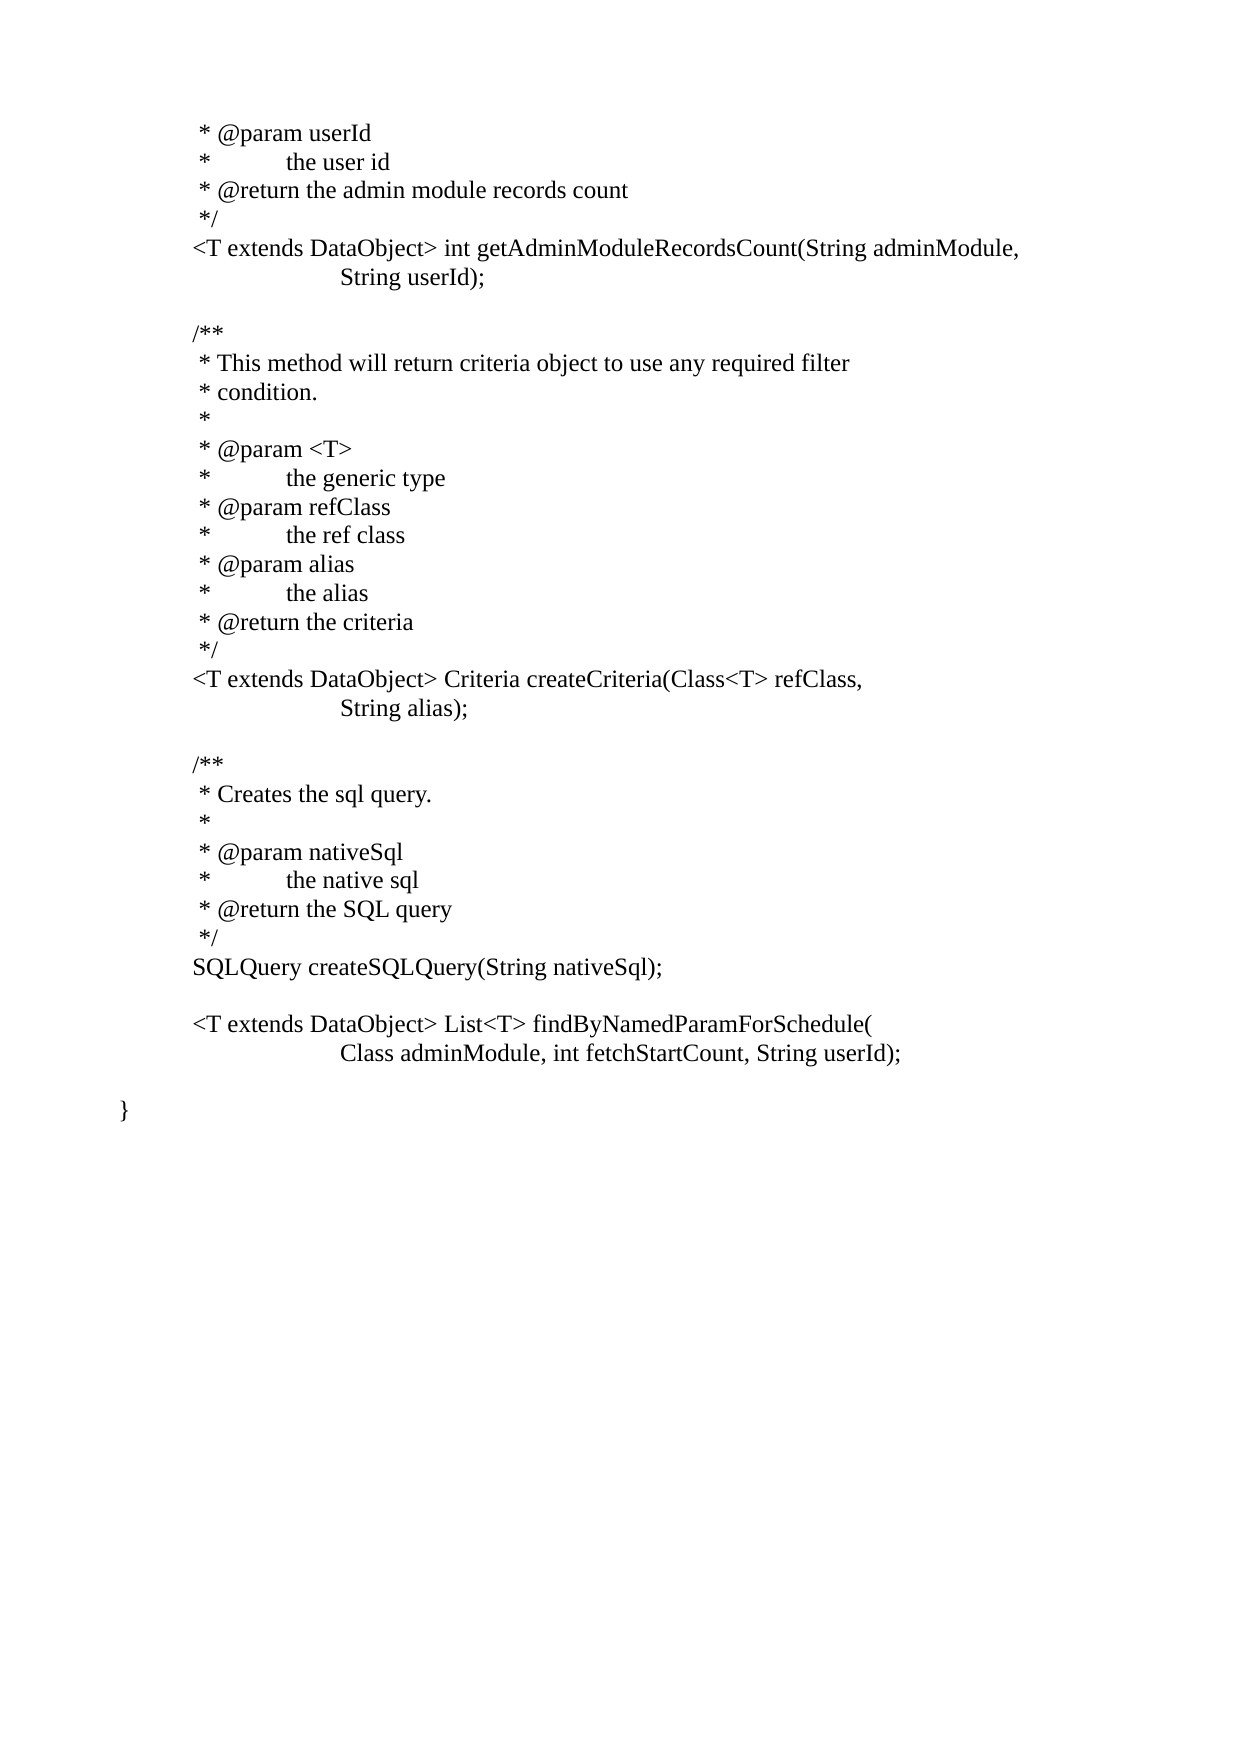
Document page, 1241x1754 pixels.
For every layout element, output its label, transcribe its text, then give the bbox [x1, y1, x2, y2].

text <T extends DataObject> Criteria createCriteria(Class<T> refClass, [118, 664, 1122, 693]
text * @param userId [118, 118, 1122, 147]
text <T extends DataObject> int getAdminModuleRecordsCount(String adminModule, [118, 233, 1122, 262]
text */ [118, 204, 1122, 233]
text * condition. [118, 377, 1122, 406]
text String userId); [118, 262, 1122, 291]
text * [118, 406, 1122, 434]
text Class adminModule, int fetchStartCount, String userId); [118, 1038, 1122, 1067]
text * @param alias [118, 549, 1122, 578]
text * @return the criteria [118, 607, 1122, 636]
text String alias); [118, 693, 1122, 722]
text */ [118, 636, 1122, 664]
text } [118, 1096, 1122, 1124]
text <T extends DataObject> List<T> findByNamedParamForSchedule( [118, 1009, 1122, 1038]
text * the alias [118, 578, 1122, 607]
text */ [118, 923, 1122, 952]
text * [118, 808, 1122, 837]
text /** [118, 751, 1122, 779]
text * @param nativeSql [118, 837, 1122, 866]
text * the generic type [118, 463, 1122, 492]
text * @param <T> [118, 434, 1122, 463]
text * the ref class [118, 521, 1122, 549]
text SQLQuery createSQLQuery(String nativeSql); [118, 952, 1122, 981]
text /** [118, 319, 1122, 348]
text * Creates the sql query. [118, 779, 1122, 808]
text * @return the SQL query [118, 894, 1122, 923]
text * the user id [118, 147, 1122, 176]
text * the native sql [118, 866, 1122, 894]
text * @return the admin module records count [118, 176, 1122, 204]
text * @param refClass [118, 492, 1122, 521]
text * This method will return criteria object to use any required filter [118, 348, 1122, 377]
